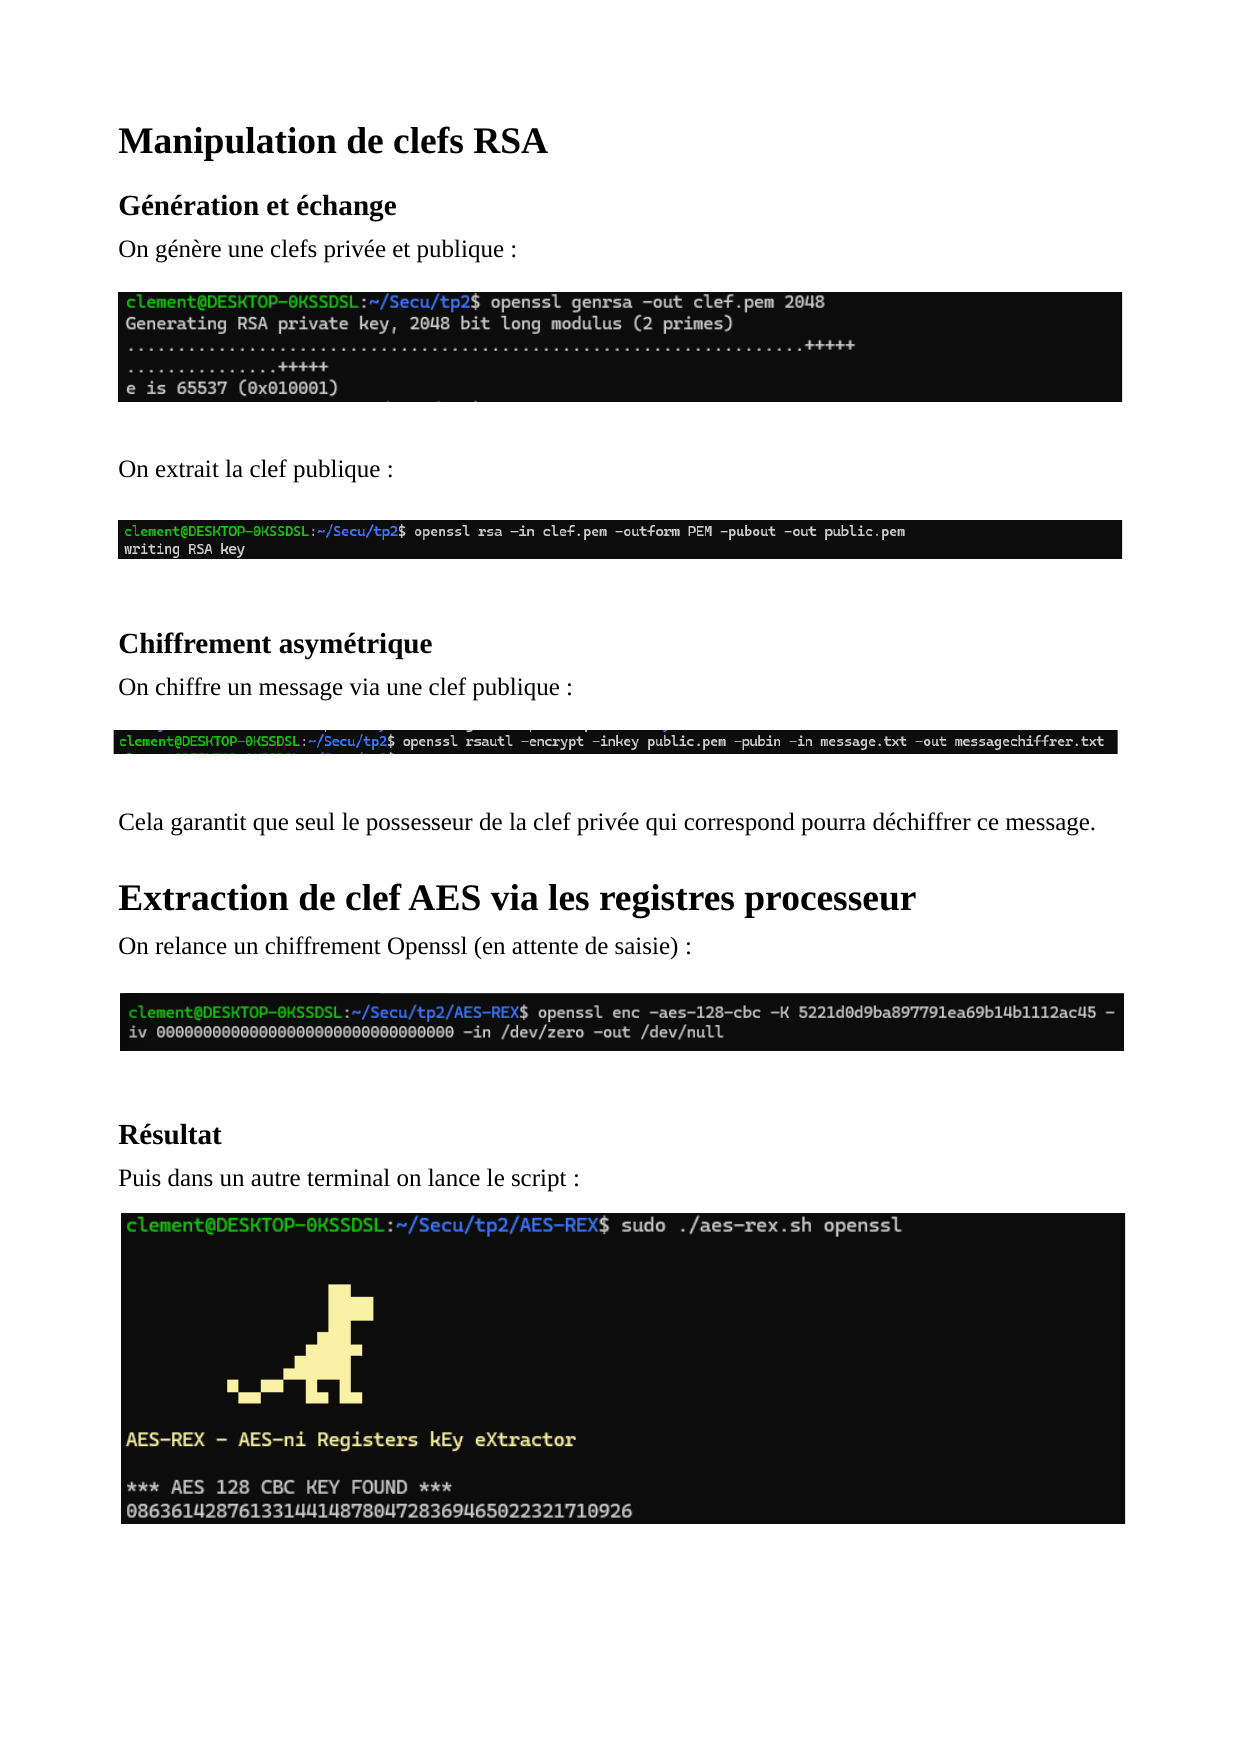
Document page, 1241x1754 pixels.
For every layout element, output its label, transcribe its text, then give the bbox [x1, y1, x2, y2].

picture [120, 993, 1124, 1051]
subtitle Chiffrement asymétrique [118, 626, 1122, 659]
subtitle Manipulation de clefs RSA [118, 118, 1122, 161]
text On relance un chiffrement Openssl (en attente de saisie) : [118, 931, 1122, 960]
text On chiffre un message via une clef publique : [118, 672, 1122, 701]
text Cela garantit que seul le possesseur de la clef privée qui correspond pourra déchiffrer ce message. [118, 807, 1122, 836]
text Puis dans un autre terminal on lance le script : [118, 1163, 1122, 1192]
text On extrait la clef publique : [118, 454, 1122, 483]
picture [121, 1213, 1125, 1524]
picture [113, 730, 1118, 754]
subtitle Extraction de clef AES via les registres processeur [118, 876, 1122, 919]
picture [118, 292, 1123, 402]
subtitle Résultat [118, 1117, 1122, 1151]
subtitle Génération et échange [118, 188, 1122, 222]
text On génère une clefs privée et publique : [118, 234, 1122, 263]
picture [118, 520, 1123, 559]
